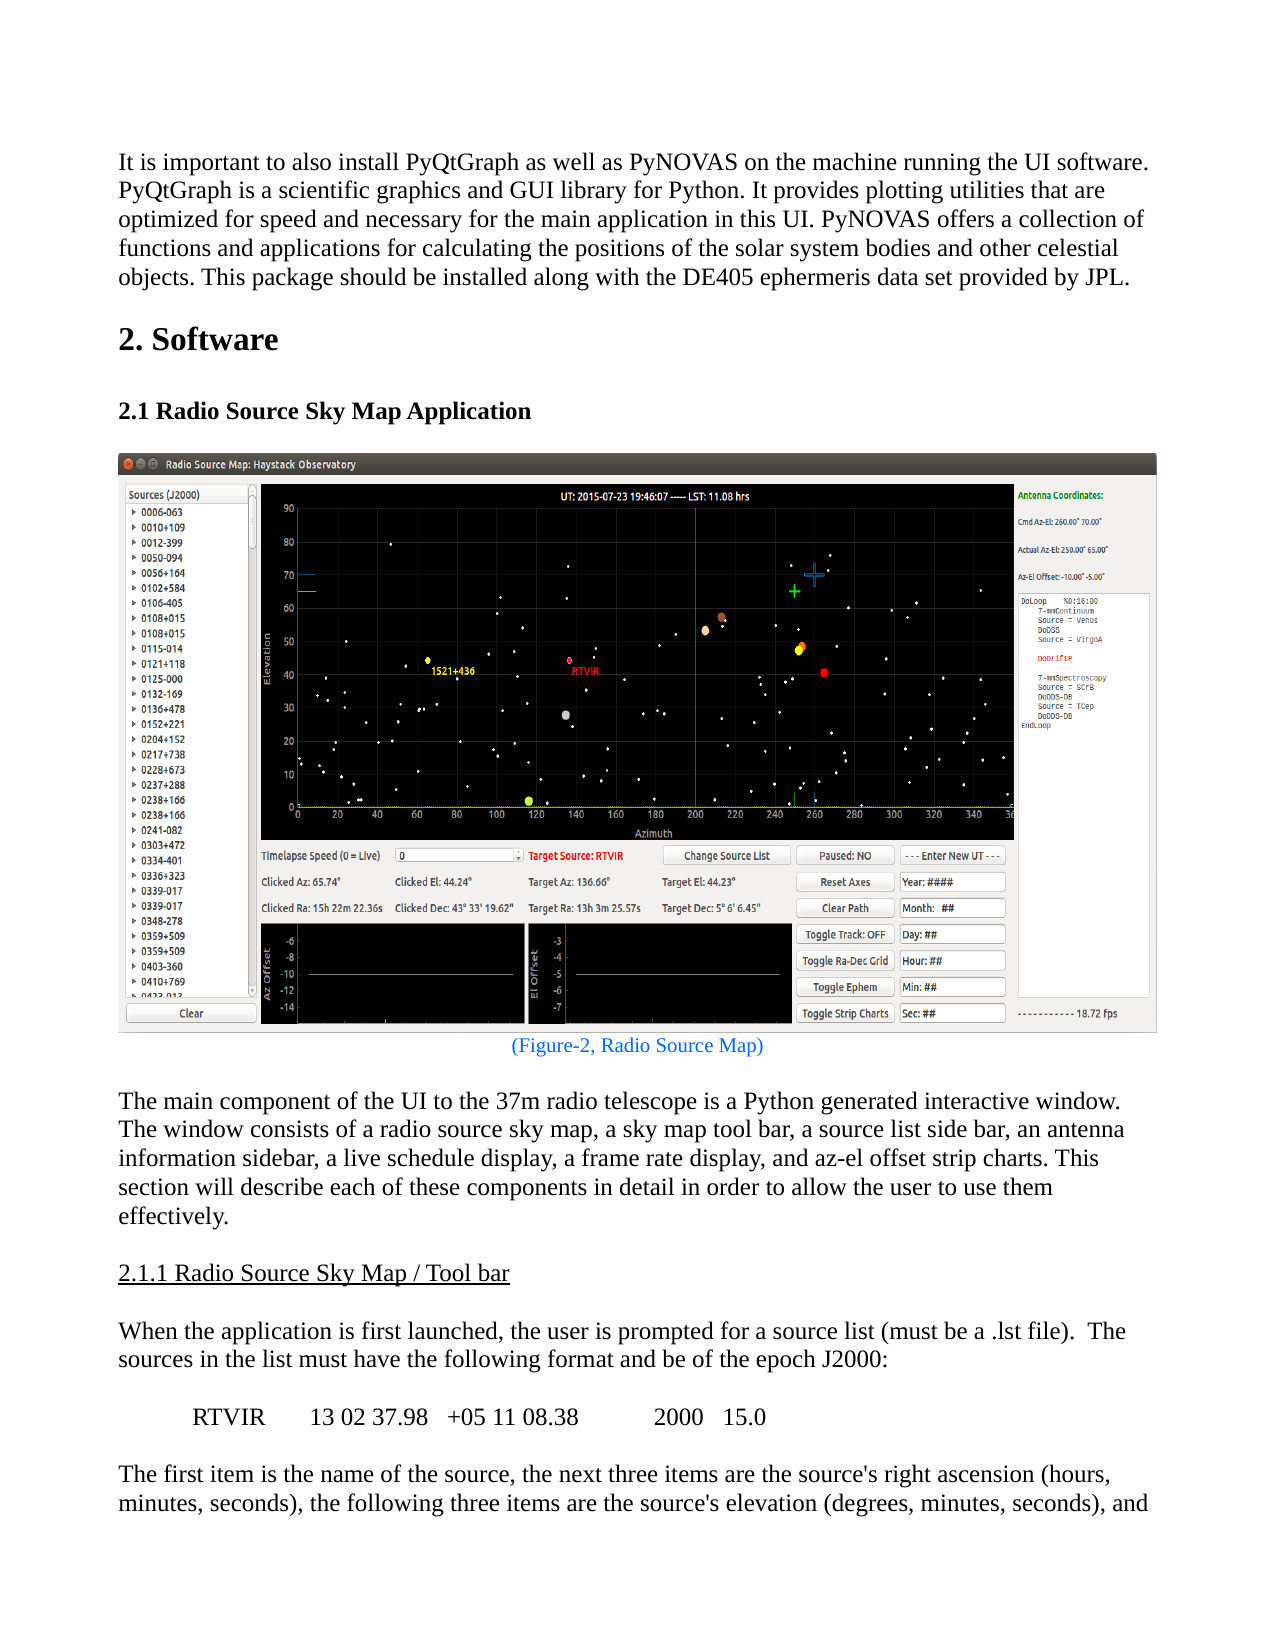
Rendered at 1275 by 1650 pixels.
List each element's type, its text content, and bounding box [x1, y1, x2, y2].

text The first item is the name of the source, the next three items are the source's right ascension (hours, minutes, seconds), the following three items are the source's elevation (degrees, minutes, seconds), and [118, 1459, 1157, 1517]
picture [118, 453, 1157, 1033]
text 2.1.1 Radio Source Sky Map / Tool bar [118, 1258, 1157, 1287]
text (Figure-2, Radio Source Map) [118, 1033, 1157, 1057]
text When the application is first launched, the user is prompted for a source list (must be a .lst file). The sources in the list must have the following format and be of the epoch J2000: [118, 1316, 1157, 1373]
text The main component of the UI to the 37m radio telescope is a Python generated interactive window. The window consists of a radio source sky map, a sky map tool bar, a source list side bar, an antenna information sidebar, a live schedule display, a frame rate display, and az-el offset strip charts. This section will describe each of these components in detail in order to allow the user to use them effectively. [118, 1086, 1157, 1229]
text RTVIR 13 02 37.98 +05 11 08.38 2000 15.0 [118, 1402, 1157, 1431]
text 2.1 Radio Source Sky Map Application [118, 396, 1157, 425]
text 2. Software [118, 319, 1157, 358]
text It is important to also install PyQtGraph as well as PyNOVAS on the machine running the UI software. PyQtGraph is a scientific graphics and GUI library for Python. It provides plotting utilities that are optimized for speed and necessary for the main application in this UI. PyNOVAS offers a collection of functions and applications for calculating the positions of the solar system bodies and other celestial objects. This package should be installed along with the DE405 ephermeris data set provided by JPL. [118, 147, 1157, 291]
